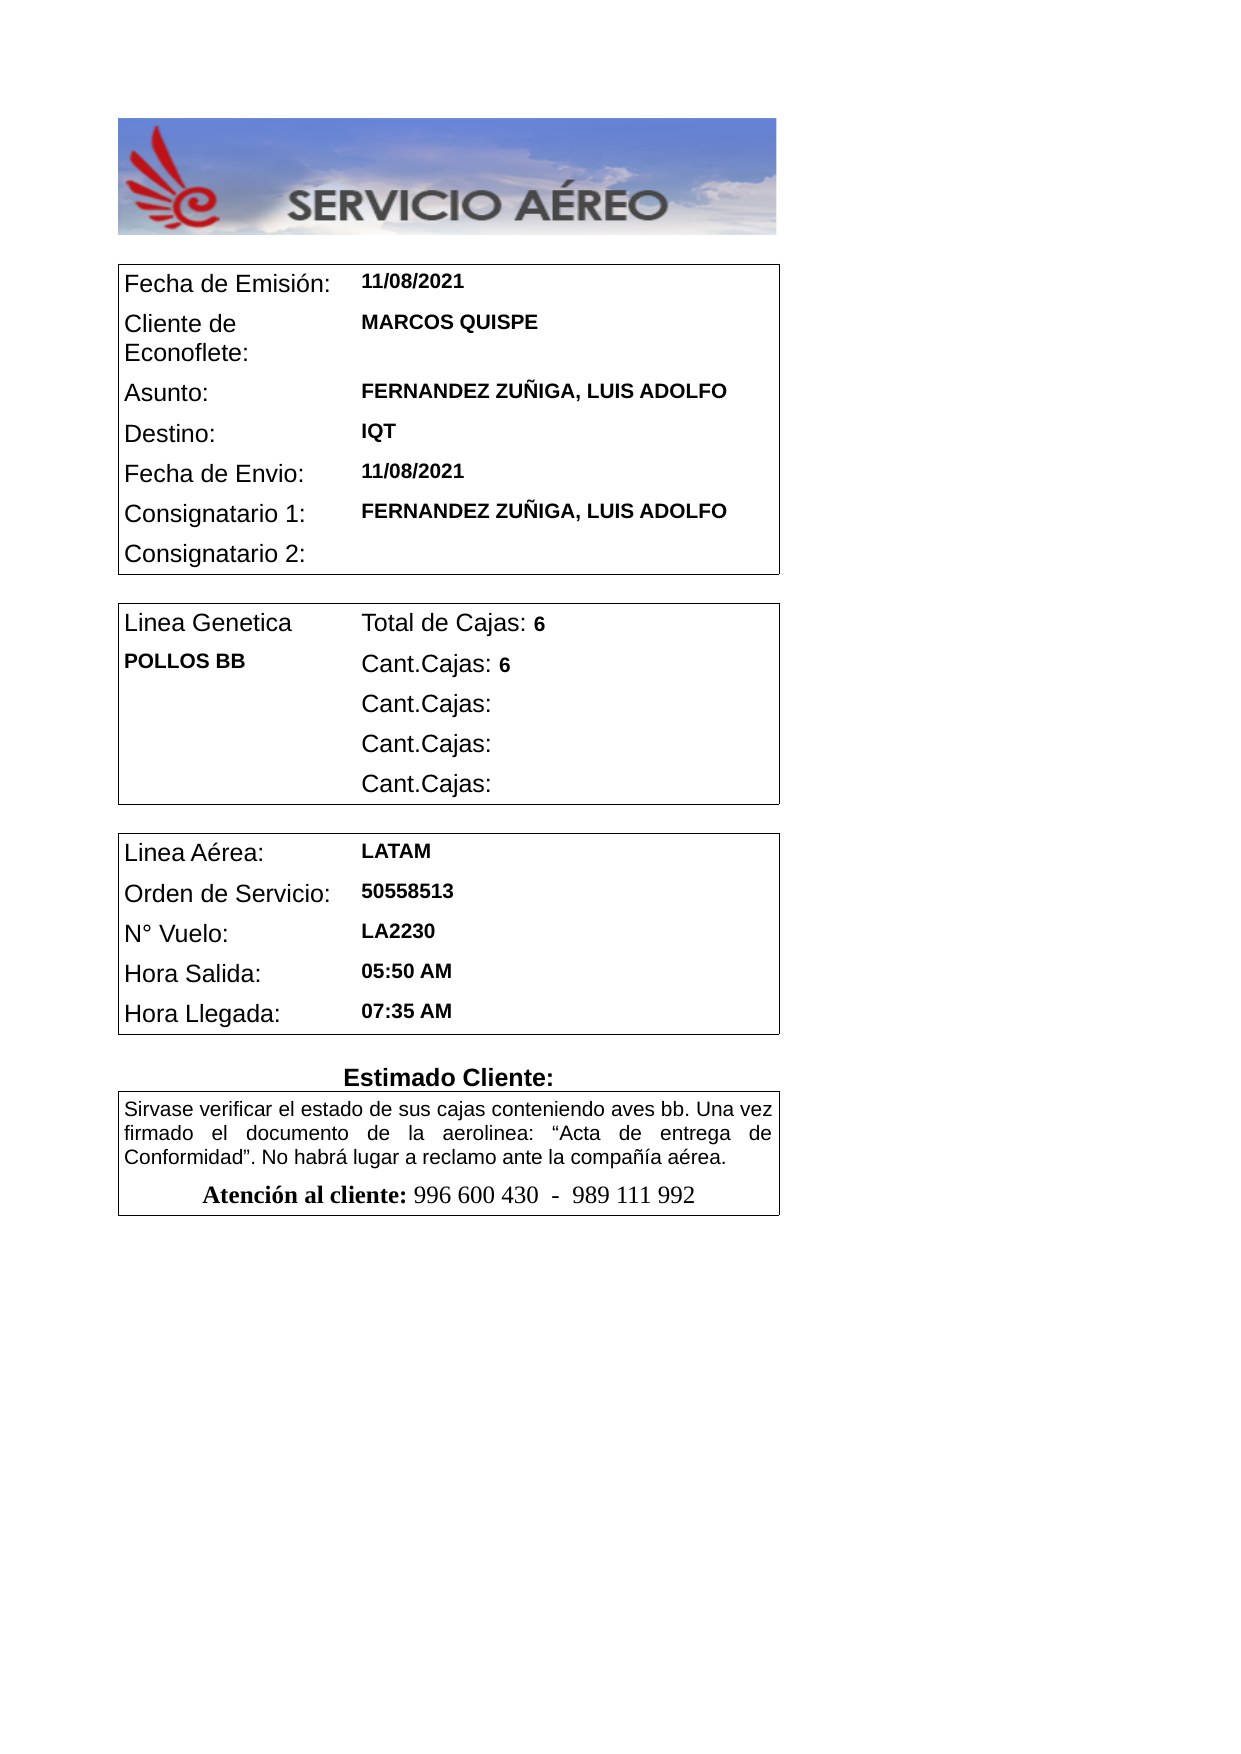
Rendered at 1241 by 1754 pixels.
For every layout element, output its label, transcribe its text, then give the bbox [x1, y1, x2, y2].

table_cell 05:50 AM [356, 953, 779, 993]
table_header Fecha de Emisión: [119, 265, 356, 304]
table_cell [356, 534, 779, 574]
table_cell [119, 683, 356, 723]
table_cell N° Vuelo: [119, 913, 356, 953]
table_cell Hora Llegada: [119, 994, 356, 1034]
table_cell [119, 764, 356, 804]
table_cell [356, 805, 779, 833]
picture [118, 118, 777, 235]
table_cell Consignatario 1: [119, 493, 356, 533]
table_cell [119, 723, 356, 763]
table_cell MARCOS QUISPE [356, 304, 779, 373]
table_cell Hora Salida: [119, 953, 356, 993]
table_cell IQT [356, 413, 779, 453]
table_cell LA2230 [356, 913, 779, 953]
table_cell Linea Aérea: [119, 834, 356, 873]
table_cell Estimado Cliente: [118, 1035, 779, 1091]
table_cell Cliente de Econoflete: [119, 304, 356, 373]
table_cell [118, 805, 356, 833]
table_cell 11/08/2021 [356, 453, 779, 493]
table_cell Cant.Cajas: 6 [356, 643, 779, 683]
table_cell [356, 575, 779, 603]
table_cell Atención al cliente: 996 600 430 - 989 111 992 [119, 1175, 779, 1215]
table_cell Total de Cajas: 6 [356, 604, 779, 643]
table_cell 50558513 [356, 873, 779, 913]
table_cell LATAM [356, 834, 779, 873]
table_cell FERNANDEZ ZUÑIGA, LUIS ADOLFO [356, 373, 779, 413]
table_cell Asunto: [119, 373, 356, 413]
table_cell Cant.Cajas: [356, 764, 779, 804]
table_cell Sirvase verificar el estado de sus cajas conteniendo aves bb. Una vez firmado el documento de la aerolinea: “Acta de entrega de Conformidad”. No habrá lugar a reclamo ante la compañía aérea. [119, 1092, 779, 1175]
table_cell FERNANDEZ ZUÑIGA, LUIS ADOLFO [356, 493, 779, 533]
table_header 11/08/2021 [356, 265, 779, 304]
table_cell 07:35 AM [356, 994, 779, 1034]
table_cell Orden de Servicio: [119, 873, 356, 913]
table_cell Destino: [119, 413, 356, 453]
table_cell Cant.Cajas: [356, 723, 779, 763]
table_cell Linea Genetica [119, 604, 356, 643]
table_cell POLLOS BB [119, 643, 356, 683]
table_cell Consignatario 2: [119, 534, 356, 574]
table_cell [118, 575, 356, 603]
table_cell Cant.Cajas: [356, 683, 779, 723]
table_cell Fecha de Envio: [119, 453, 356, 493]
